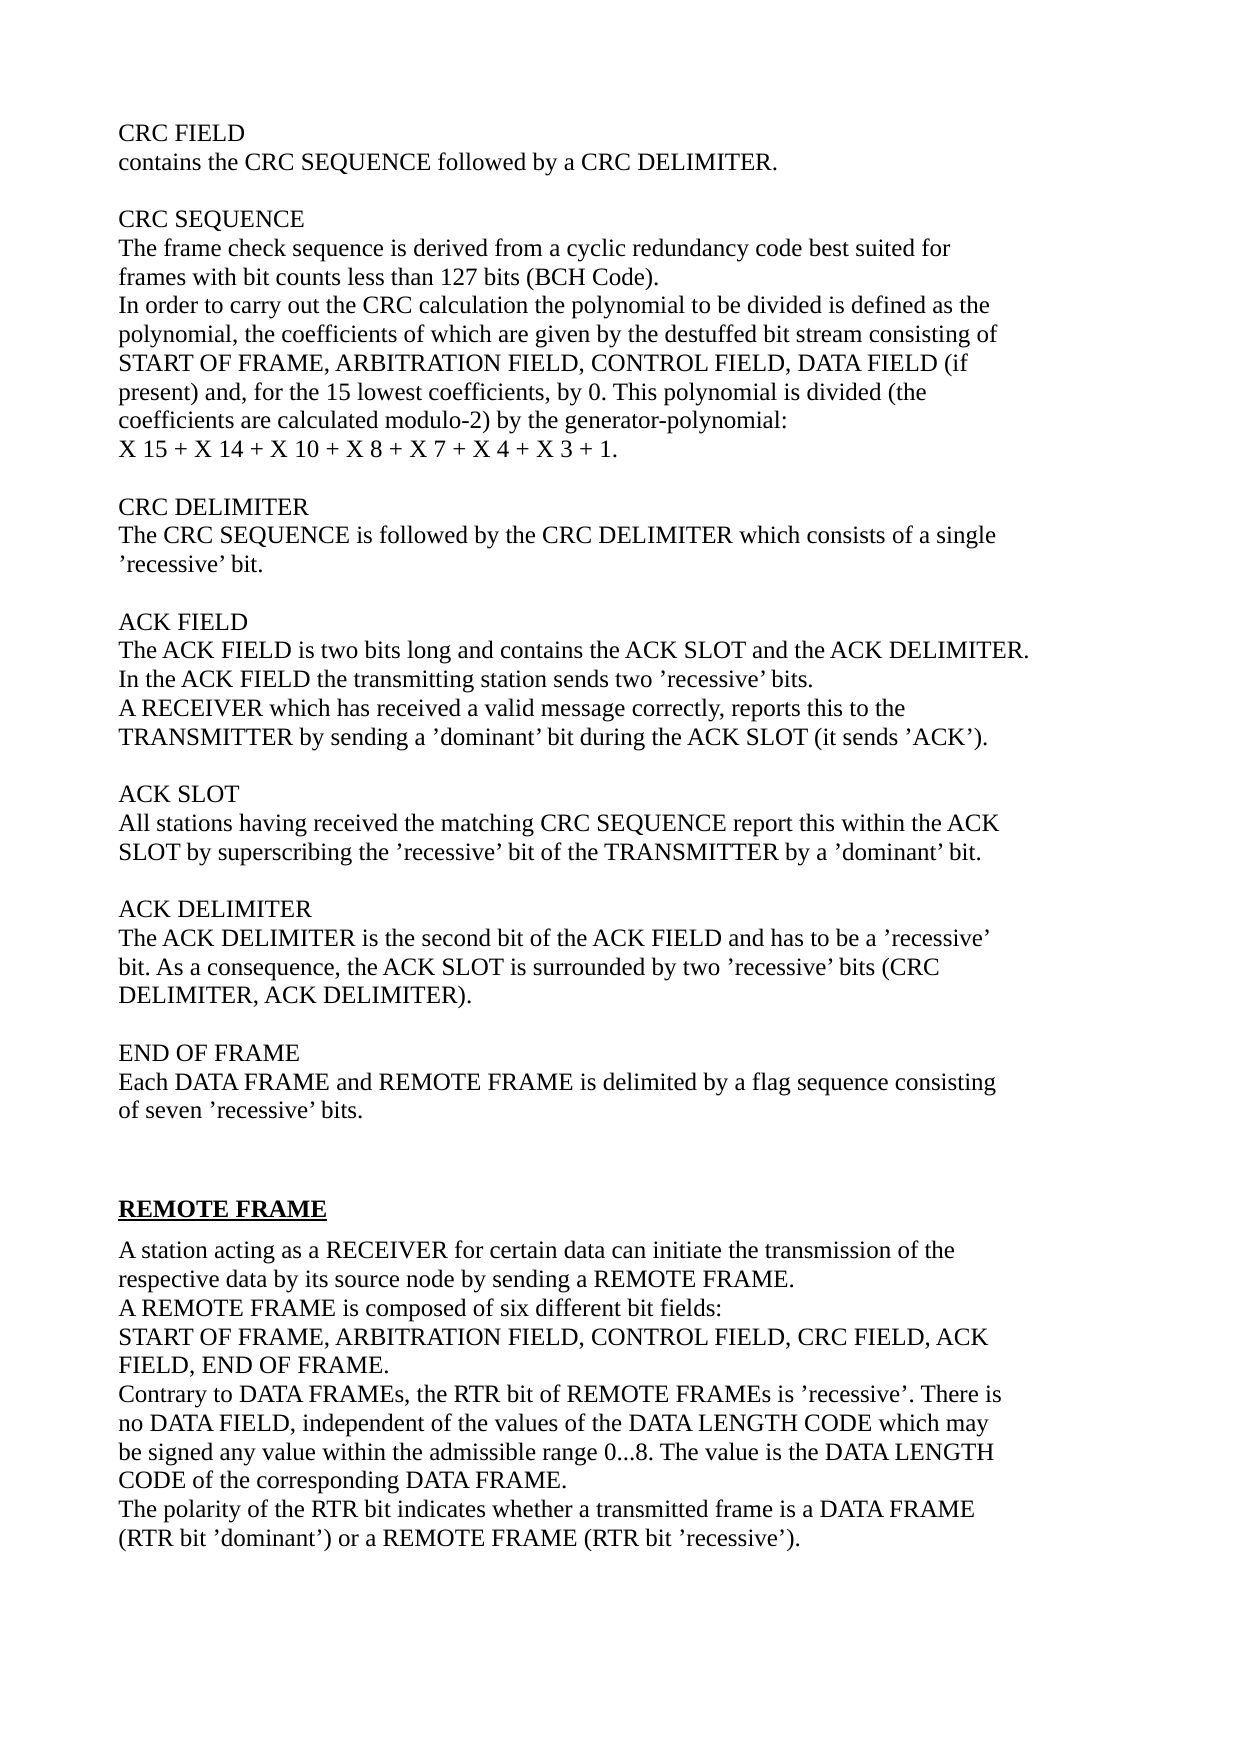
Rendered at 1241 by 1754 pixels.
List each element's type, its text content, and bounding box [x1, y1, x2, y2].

text Contrary to DATA FRAMEs, the RTR bit of REMOTE FRAMEs is ’recessive’. There is [118, 1379, 1122, 1408]
text CRC FIELD [118, 118, 1122, 147]
text FIELD, END OF FRAME. [118, 1351, 1122, 1379]
text A REMOTE FRAME is composed of six different bit fields: [118, 1293, 1122, 1322]
text END OF FRAME [118, 1038, 1122, 1067]
text be signed any value within the admissible range 0...8. The value is the DATA LENGTH [118, 1437, 1122, 1466]
text A station acting as a RECEIVER for certain data can initiate the transmission of the [118, 1236, 1122, 1264]
text In the ACK FIELD the transmitting station sends two ’recessive’ bits. [118, 664, 1122, 693]
text (RTR bit ’dominant’) or a REMOTE FRAME (RTR bit ’recessive’). [118, 1523, 1122, 1552]
text A RECEIVER which has received a valid message correctly, reports this to the [118, 693, 1122, 722]
text SLOT by superscribing the ’recessive’ bit of the TRANSMITTER by a ’dominant’ bit. [118, 837, 1122, 866]
text The ACK DELIMITER is the second bit of the ACK FIELD and has to be a ’recessive’ [118, 923, 1122, 952]
text ACK FIELD [118, 607, 1122, 636]
text START OF FRAME, ARBITRATION FIELD, CONTROL FIELD, CRC FIELD, ACK [118, 1322, 1122, 1351]
text CRC DELIMITER [118, 492, 1122, 521]
text respective data by its source node by sending a REMOTE FRAME. [118, 1264, 1122, 1293]
text ACK SLOT [118, 779, 1122, 808]
text CRC SEQUENCE [118, 204, 1122, 233]
text The frame check sequence is derived from a cyclic redundancy code best suited for [118, 233, 1122, 262]
text polynomial, the coefficients of which are given by the destuffed bit stream consisting of [118, 319, 1122, 348]
text no DATA FIELD, independent of the values of the DATA LENGTH CODE which may [118, 1408, 1122, 1437]
text CODE of the corresponding DATA FRAME. [118, 1466, 1122, 1494]
text TRANSMITTER by sending a ’dominant’ bit during the ACK SLOT (it sends ’ACK’). [118, 722, 1122, 751]
text contains the CRC SEQUENCE followed by a CRC DELIMITER. [118, 147, 1122, 176]
text The ACK FIELD is two bits long and contains the ACK SLOT and the ACK DELIMITER. [118, 636, 1122, 664]
text X 15 + X 14 + X 10 + X 8 + X 7 + X 4 + X 3 + 1. [118, 434, 1122, 463]
text Each DATA FRAME and REMOTE FRAME is delimited by a flag sequence consisting [118, 1067, 1122, 1096]
text of seven ’recessive’ bits. [118, 1096, 1122, 1124]
text START OF FRAME, ARBITRATION FIELD, CONTROL FIELD, DATA FIELD (if [118, 348, 1122, 377]
text All stations having received the matching CRC SEQUENCE report this within the ACK [118, 808, 1122, 837]
subtitle REMOTE FRAME [118, 1194, 1122, 1223]
text frames with bit counts less than 127 bits (BCH Code). [118, 262, 1122, 291]
text DELIMITER, ACK DELIMITER). [118, 981, 1122, 1009]
text bit. As a consequence, the ACK SLOT is surrounded by two ’recessive’ bits (CRC [118, 952, 1122, 981]
text The CRC SEQUENCE is followed by the CRC DELIMITER which consists of a single [118, 521, 1122, 549]
text coefficients are calculated modulo-2) by the generator-polynomial: [118, 406, 1122, 434]
text ACK DELIMITER [118, 894, 1122, 923]
text The polarity of the RTR bit indicates whether a transmitted frame is a DATA FRAME [118, 1494, 1122, 1523]
text In order to carry out the CRC calculation the polynomial to be divided is defined as the [118, 291, 1122, 319]
text ’recessive’ bit. [118, 549, 1122, 578]
text present) and, for the 15 lowest coefficients, by 0. This polynomial is divided (the [118, 377, 1122, 406]
